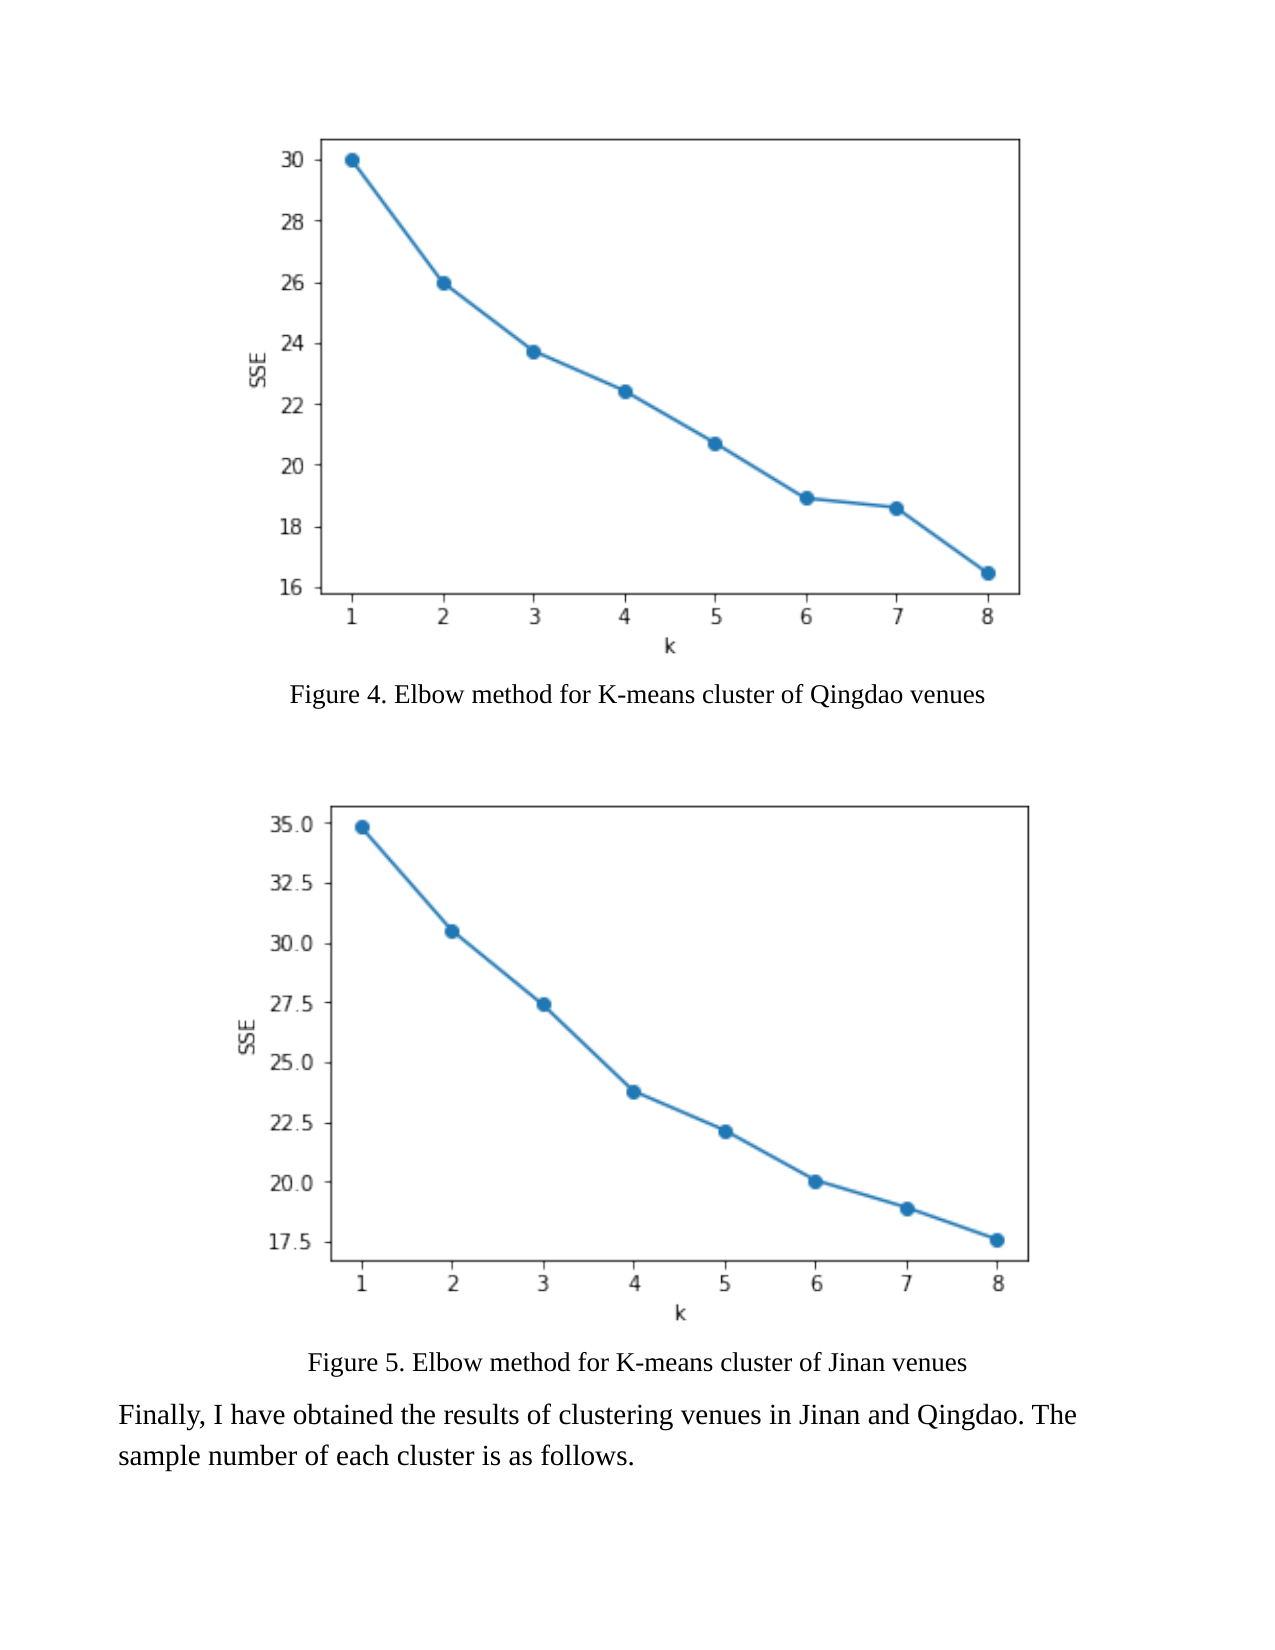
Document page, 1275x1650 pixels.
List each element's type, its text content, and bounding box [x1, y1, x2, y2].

text Figure 5. Elbow method for K-means cluster of Jinan venues [118, 785, 1157, 1377]
picture [235, 118, 1040, 673]
text Figure 4. Elbow method for K-means cluster of Qingdao venues [118, 118, 1157, 710]
picture [225, 785, 1050, 1340]
text Finally, I have obtained the results of clustering venues in Jinan and Qingdao. The sample number of each cluster is as follows. [118, 1397, 1157, 1471]
